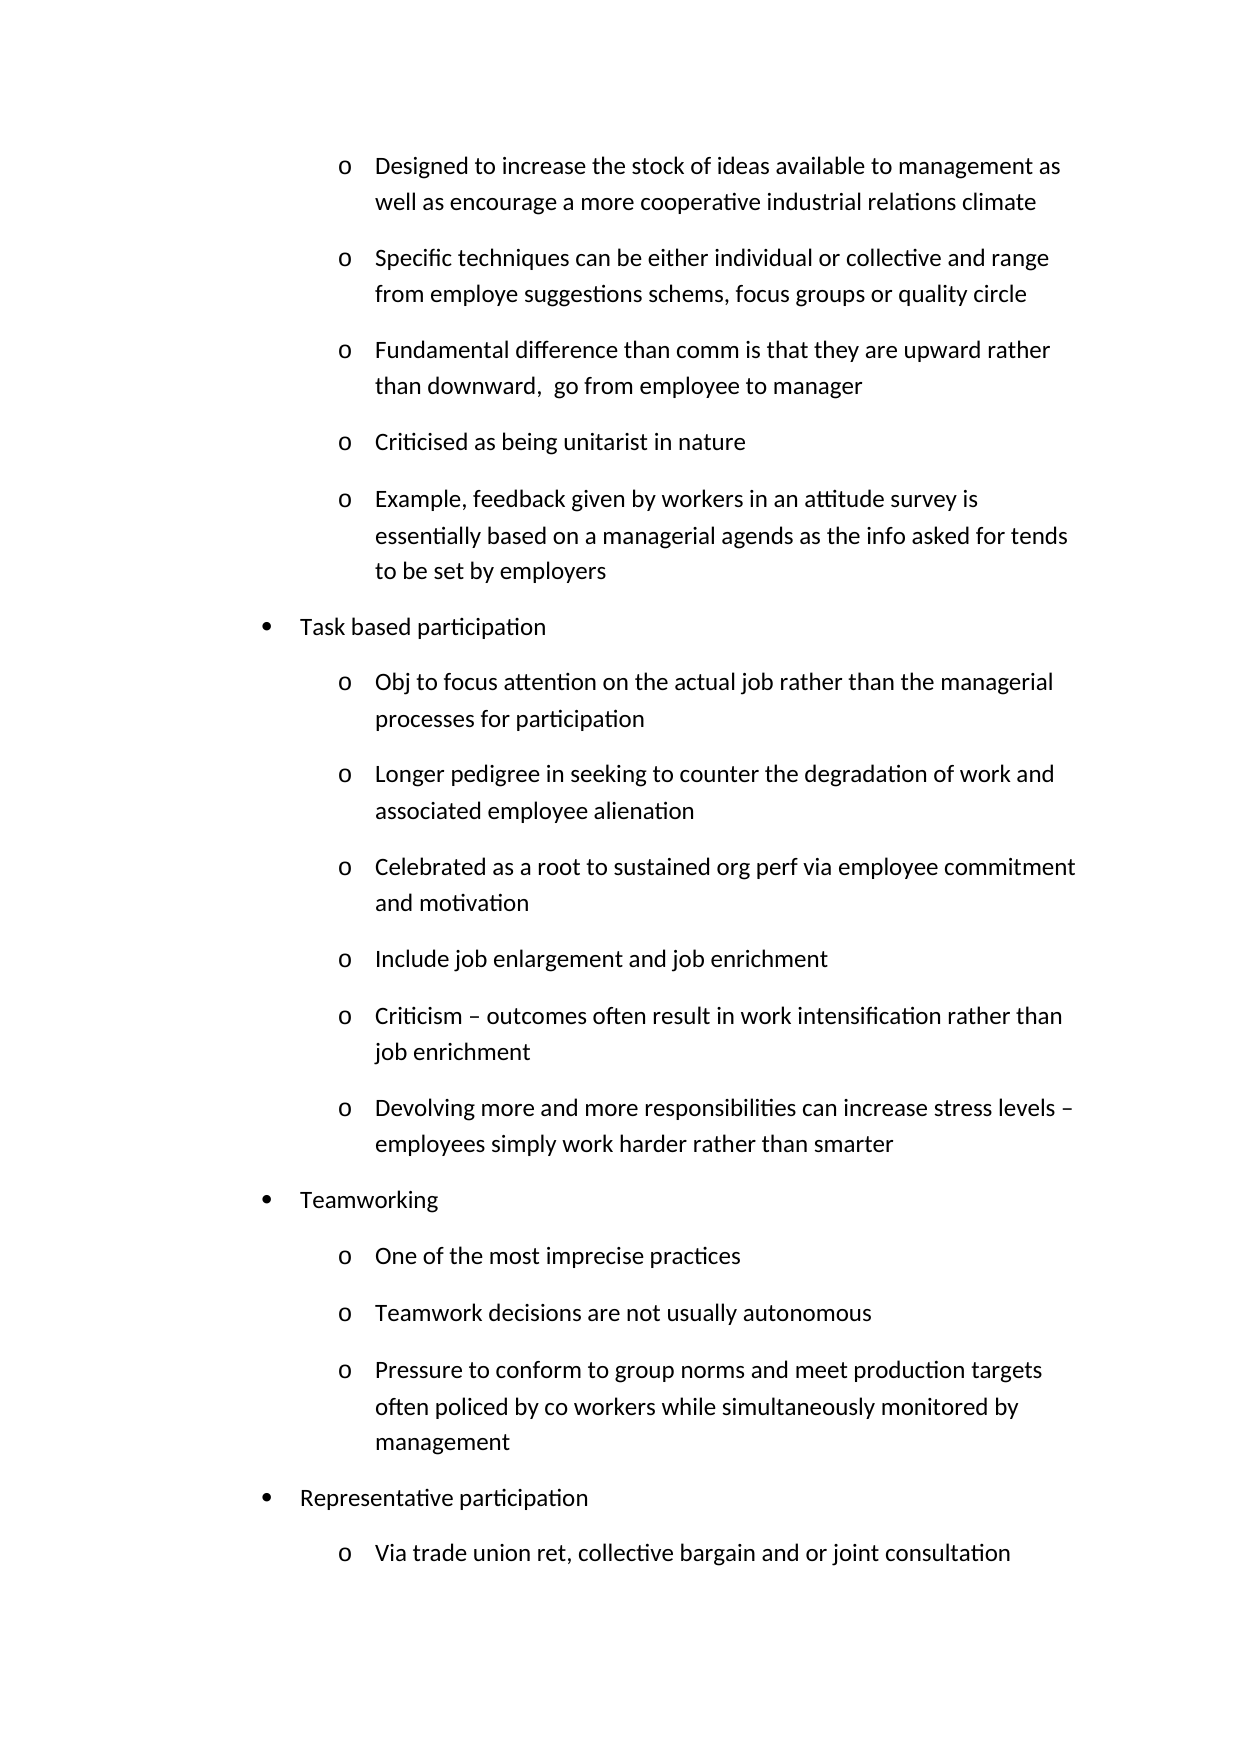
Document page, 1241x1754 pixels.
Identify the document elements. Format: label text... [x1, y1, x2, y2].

list Example, feedback given by workers in an attitude survey is essentially based on a managerial agends as the info asked for tends to be set by employers [337, 483, 1090, 585]
list Devolving more and more responsibilities can increase stress levels – employees simply work harder rather than smarter [337, 1092, 1090, 1159]
list Teamworking [262, 1184, 1090, 1215]
list Fundamental difference than comm is that they are upward rather than downward, go from employee to manager [337, 334, 1090, 401]
list Representative participation [262, 1482, 1090, 1512]
list Celebrated as a root to sustained org perf via employee commitment and motivation [337, 851, 1090, 917]
list Longer pedigree in seeking to counter the degradation of work and associated employee alienation [337, 758, 1090, 825]
list Designed to increase the stock of ideas available to management as well as encourage a more cooperative industrial relations climate [337, 150, 1090, 217]
list Teamwork decisions are not usually autonomous [337, 1297, 1090, 1329]
list Criticism – outcomes often result in work intensification rather than job enrichment [337, 1000, 1090, 1067]
list Via trade union ret, collective bargain and or joint consultation [337, 1537, 1090, 1569]
list Task based participation [262, 611, 1090, 641]
list Include job enlargement and job enrichment [337, 943, 1090, 974]
list Pressure to conform to group norms and meet production targets often policed by co workers while simultaneously monitored by management [337, 1354, 1090, 1456]
list Criticised as being unitarist in nature [337, 426, 1090, 458]
list Specific techniques can be either individual or collective and range from employe suggestions schems, focus groups or quality circle [337, 242, 1090, 309]
list One of the most imprecise practices [337, 1240, 1090, 1272]
list Obj to focus attention on the actual job rather than the managerial processes for participation [337, 666, 1090, 733]
